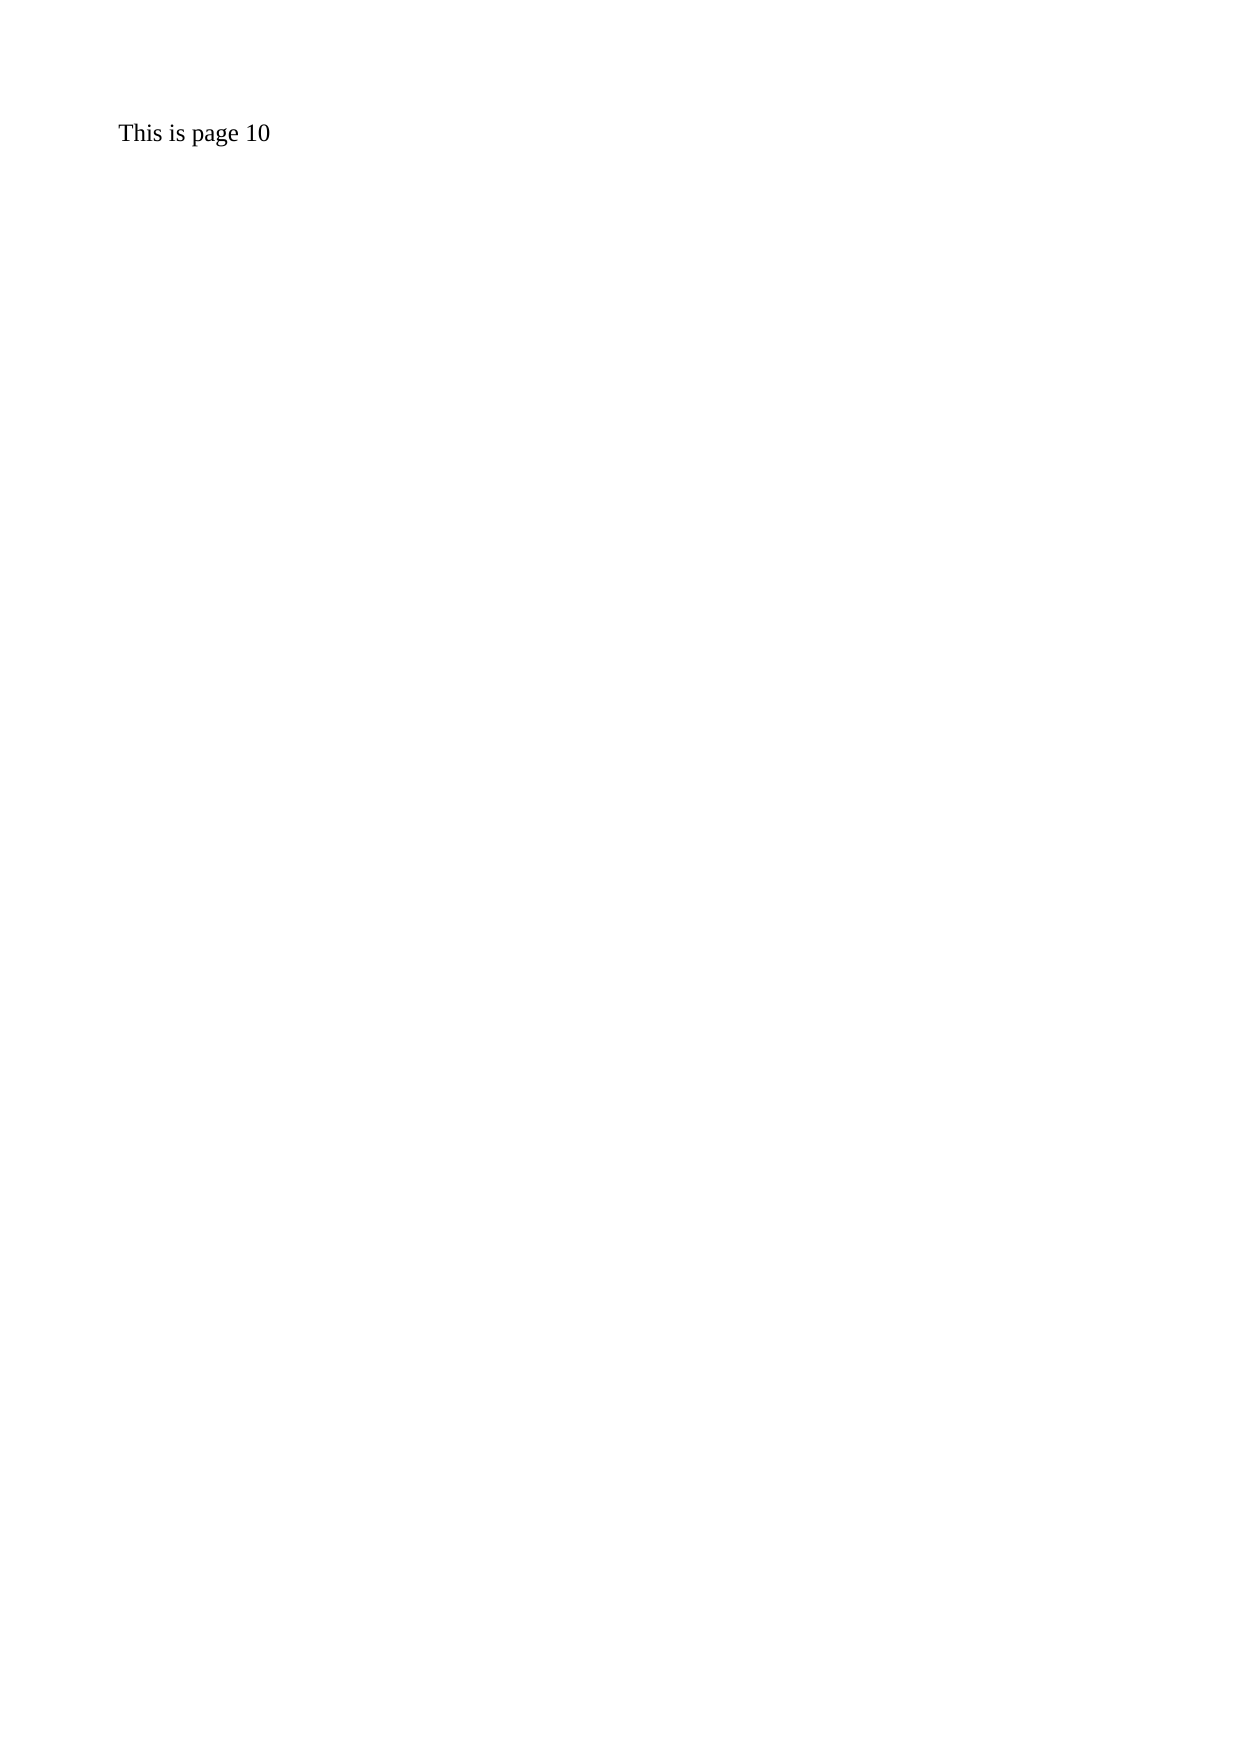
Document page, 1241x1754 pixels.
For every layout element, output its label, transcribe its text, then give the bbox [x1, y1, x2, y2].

text This is page 10 [118, 118, 1122, 147]
